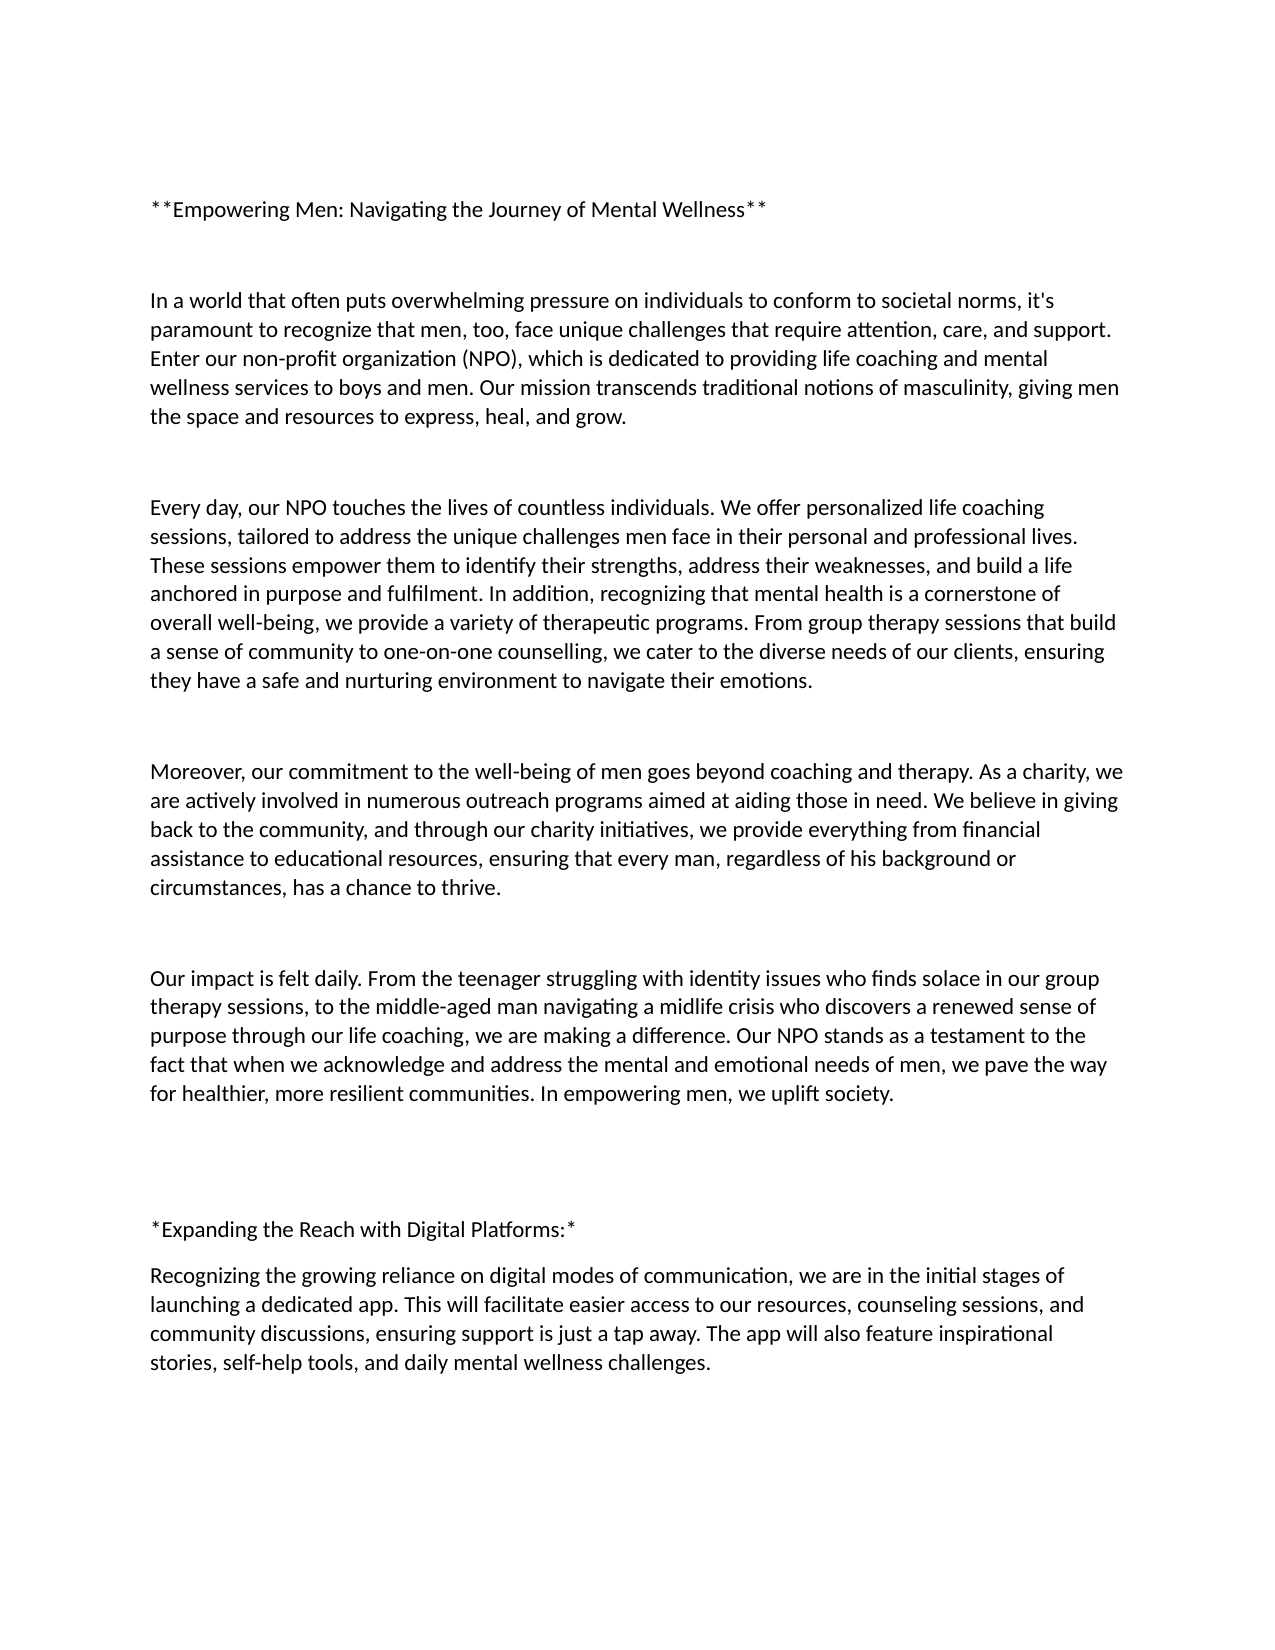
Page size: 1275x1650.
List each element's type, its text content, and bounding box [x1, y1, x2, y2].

text Our impact is felt daily. From the teenager struggling with identity issues who finds solace in our group therapy sessions, to the middle-aged man navigating a midlife crisis who discovers a renewed sense of purpose through our life coaching, we are making a difference. Our NPO stands as a testament to the fact that when we acknowledge and address the mental and emotional needs of men, we pave the way for healthier, more resilient communities. In empowering men, we uplift society. [150, 964, 1125, 1107]
text Every day, our NPO touches the lives of countless individuals. We offer personalized life coaching sessions, tailored to address the unique challenges men face in their personal and professional lives. These sessions empower them to identify their strengths, address their weaknesses, and build a life anchored in purpose and fulfilment. In addition, recognizing that mental health is a cornerstone of overall well-being, we provide a variety of therapeutic programs. From group therapy sessions that build a sense of community to one-on-one counselling, we cater to the diverse needs of our clients, ensuring they have a safe and nurturing environment to navigate their emotions. [150, 493, 1125, 694]
text Recognizing the growing reliance on digital modes of communication, we are in the initial stages of launching a dedicated app. This will facilitate easier access to our resources, counseling sessions, and community discussions, ensuring support is just a tap away. The app will also feature inspirational stories, self-help tools, and daily mental wellness challenges. [150, 1261, 1125, 1376]
text In a world that often puts overwhelming pressure on individuals to conform to societal norms, it's paramount to recognize that men, too, face unique challenges that require attention, care, and support. Enter our non-profit organization (NPO), which is dedicated to providing life coaching and mental wellness services to boys and men. Our mission transcends traditional notions of masculinity, giving men the space and resources to express, heal, and grow. [150, 287, 1125, 430]
text Moreover, our commitment to the well-being of men goes beyond coaching and therapy. As a charity, we are actively involved in numerous outreach programs aimed at aiding those in need. We believe in giving back to the community, and through our charity initiatives, we provide everything from financial assistance to educational resources, ensuring that every man, regardless of his background or circumstances, has a chance to thrive. [150, 757, 1125, 901]
text *Expanding the Reach with Digital Platforms:* [150, 1216, 1125, 1244]
text **Empowering Men: Navigating the Journey of Mental Wellness** [150, 196, 1125, 223]
